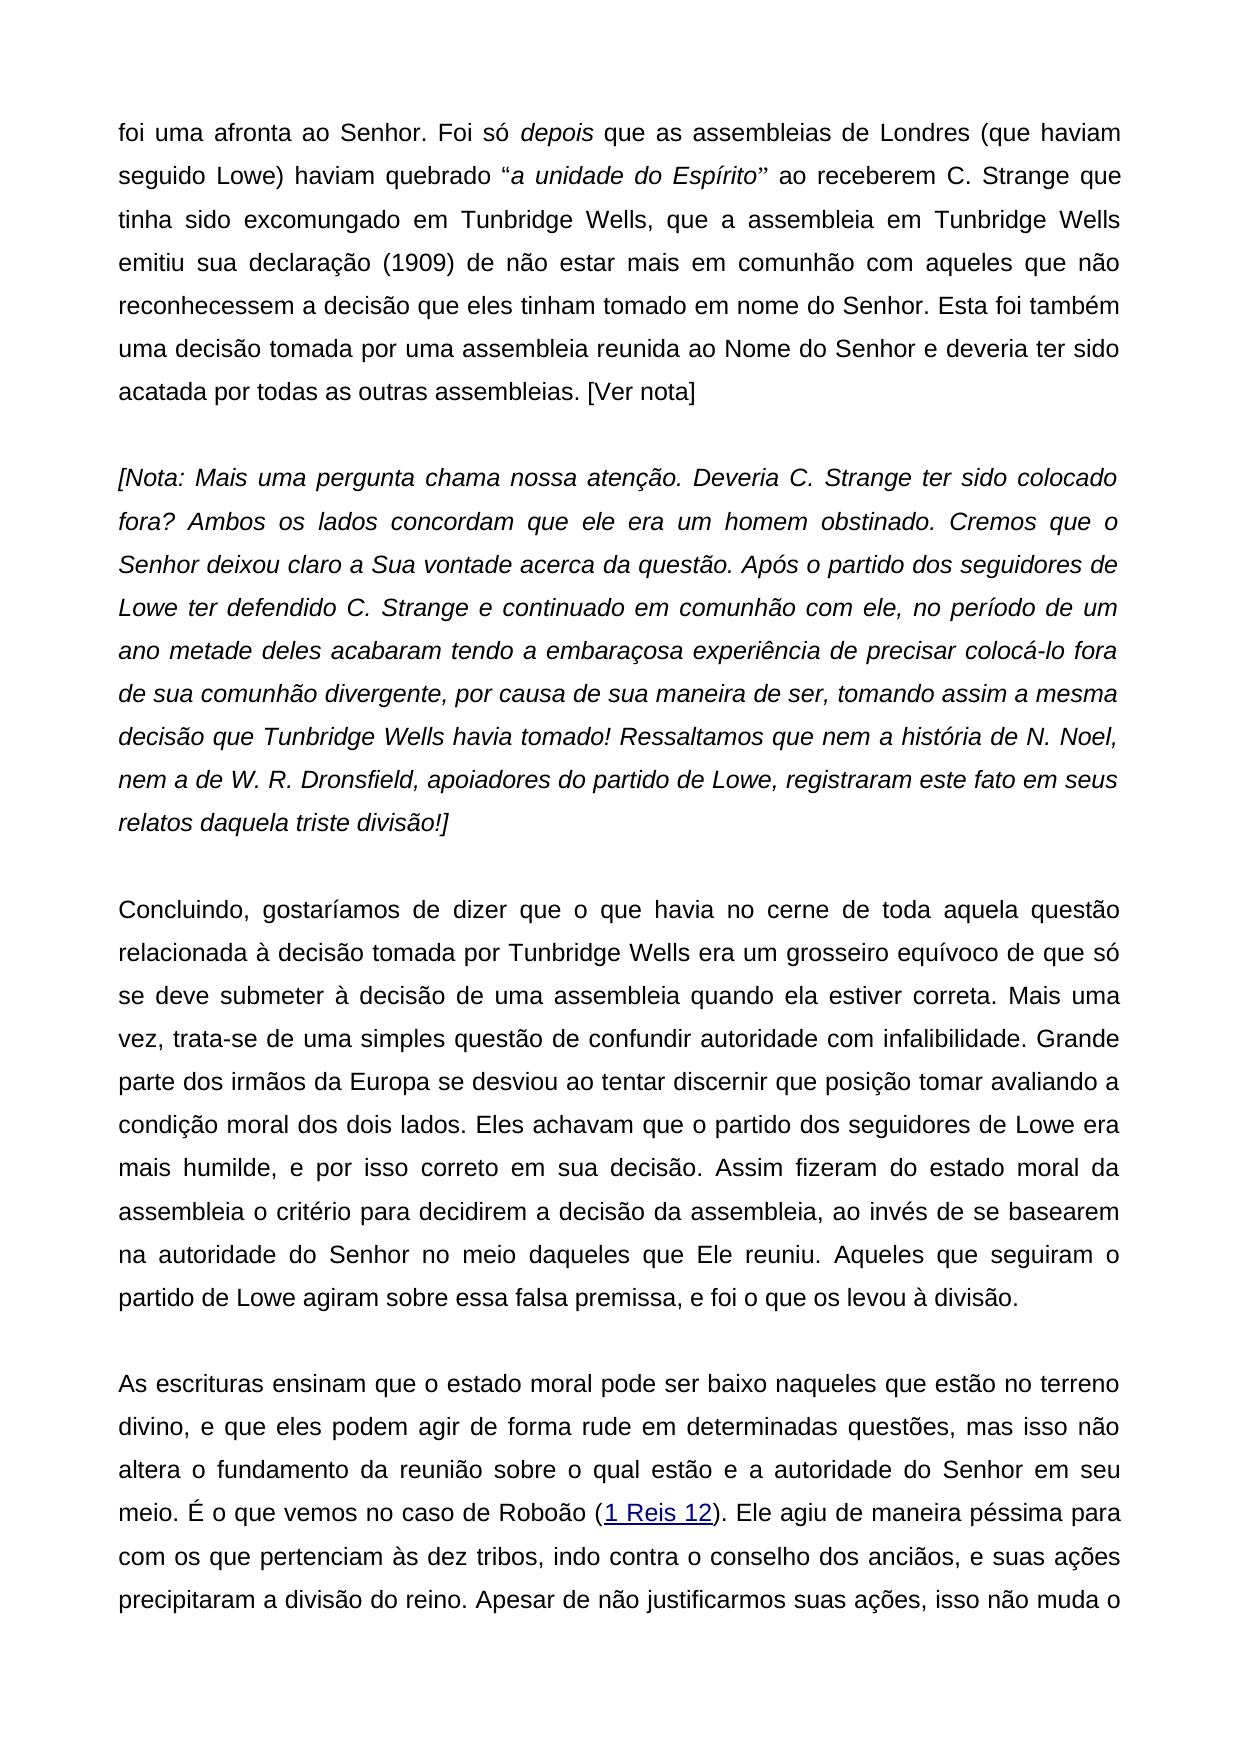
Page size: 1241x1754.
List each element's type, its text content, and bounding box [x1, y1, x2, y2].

text Concluindo, gostaríamos de dizer que o que havia no cerne de toda aquela questão relacionada à decisão tomada por Tunbridge Wells era um grosseiro equívoco de que só se deve submeter à decisão de uma assembleia quando ela estiver correta. Mais uma vez, trata-se de uma simples questão de confundir autoridade com infalibilidade. Grande parte dos irmãos da Europa se desviou ao tentar discernir que posição tomar avaliando a condição moral dos dois lados. Eles achavam que o partido dos seguidores de Lowe era mais humilde, e por isso correto em sua decisão. Assim fizeram do estado moral da assembleia o critério para decidirem a decisão da assembleia, ao invés de se basearem na autoridade do Senhor no meio daqueles que Ele reuniu. Aqueles que seguiram o partido de Lowe agiram sobre essa falsa premissa, e foi o que os levou à divisão. [118, 894, 1122, 1311]
text foi uma afronta ao Senhor. Foi só depois que as assembleias de Londres (que haviam seguido Lowe) haviam quebrado “a unidade do Espírito” ao receberem C. Strange que tinha sido excomungado em Tunbridge Wells, que a assembleia em Tunbridge Wells emitiu sua declaração (1909) de não estar mais em comunhão com aqueles que não reconhecessem a decisão que eles tinham tomado em nome do Senhor. Esta foi também uma decisão tomada por uma assembleia reunida ao Nome do Senhor e deveria ter sido acatada por todas as outras assembleias. [Ver nota] [118, 118, 1122, 406]
text [Nota: Mais uma pergunta chama nossa atenção. Deveria C. Strange ter sido colocado fora? Ambos os lados concordam que ele era um homem obstinado. Cremos que o Senhor deixou claro a Sua vontade acerca da questão. Após o partido dos seguidores de Lowe ter defendido C. Strange e continuado em comunhão com ele, no período de um ano metade deles acabaram tendo a embaraçosa experiência de precisar colocá-lo fora de sua comunhão divergente, por causa de sua maneira de ser, tomando assim a mesma decisão que Tunbridge Wells havia tomado! Ressaltamos que nem a história de N. Noel, nem a de W. R. Dronsfield, apoiadores do partido de Lowe, registraram este fato em seus relatos daquela triste divisão!] [118, 463, 1122, 837]
text As escrituras ensinam que o estado moral pode ser baixo naqueles que estão no terreno divino, e que eles podem agir de forma rude em determinadas questões, mas isso não altera o fundamento da reunião sobre o qual estão e a autoridade do Senhor em seu meio. É o que vemos no caso de Roboão (1 Reis 12). Ele agiu de maneira péssima para com os que pertenciam às dez tribos, indo contra o conselho dos anciãos, e suas ações precipitaram a divisão do reino. Apesar de não justificarmos suas ações, isso não muda o [118, 1369, 1122, 1613]
